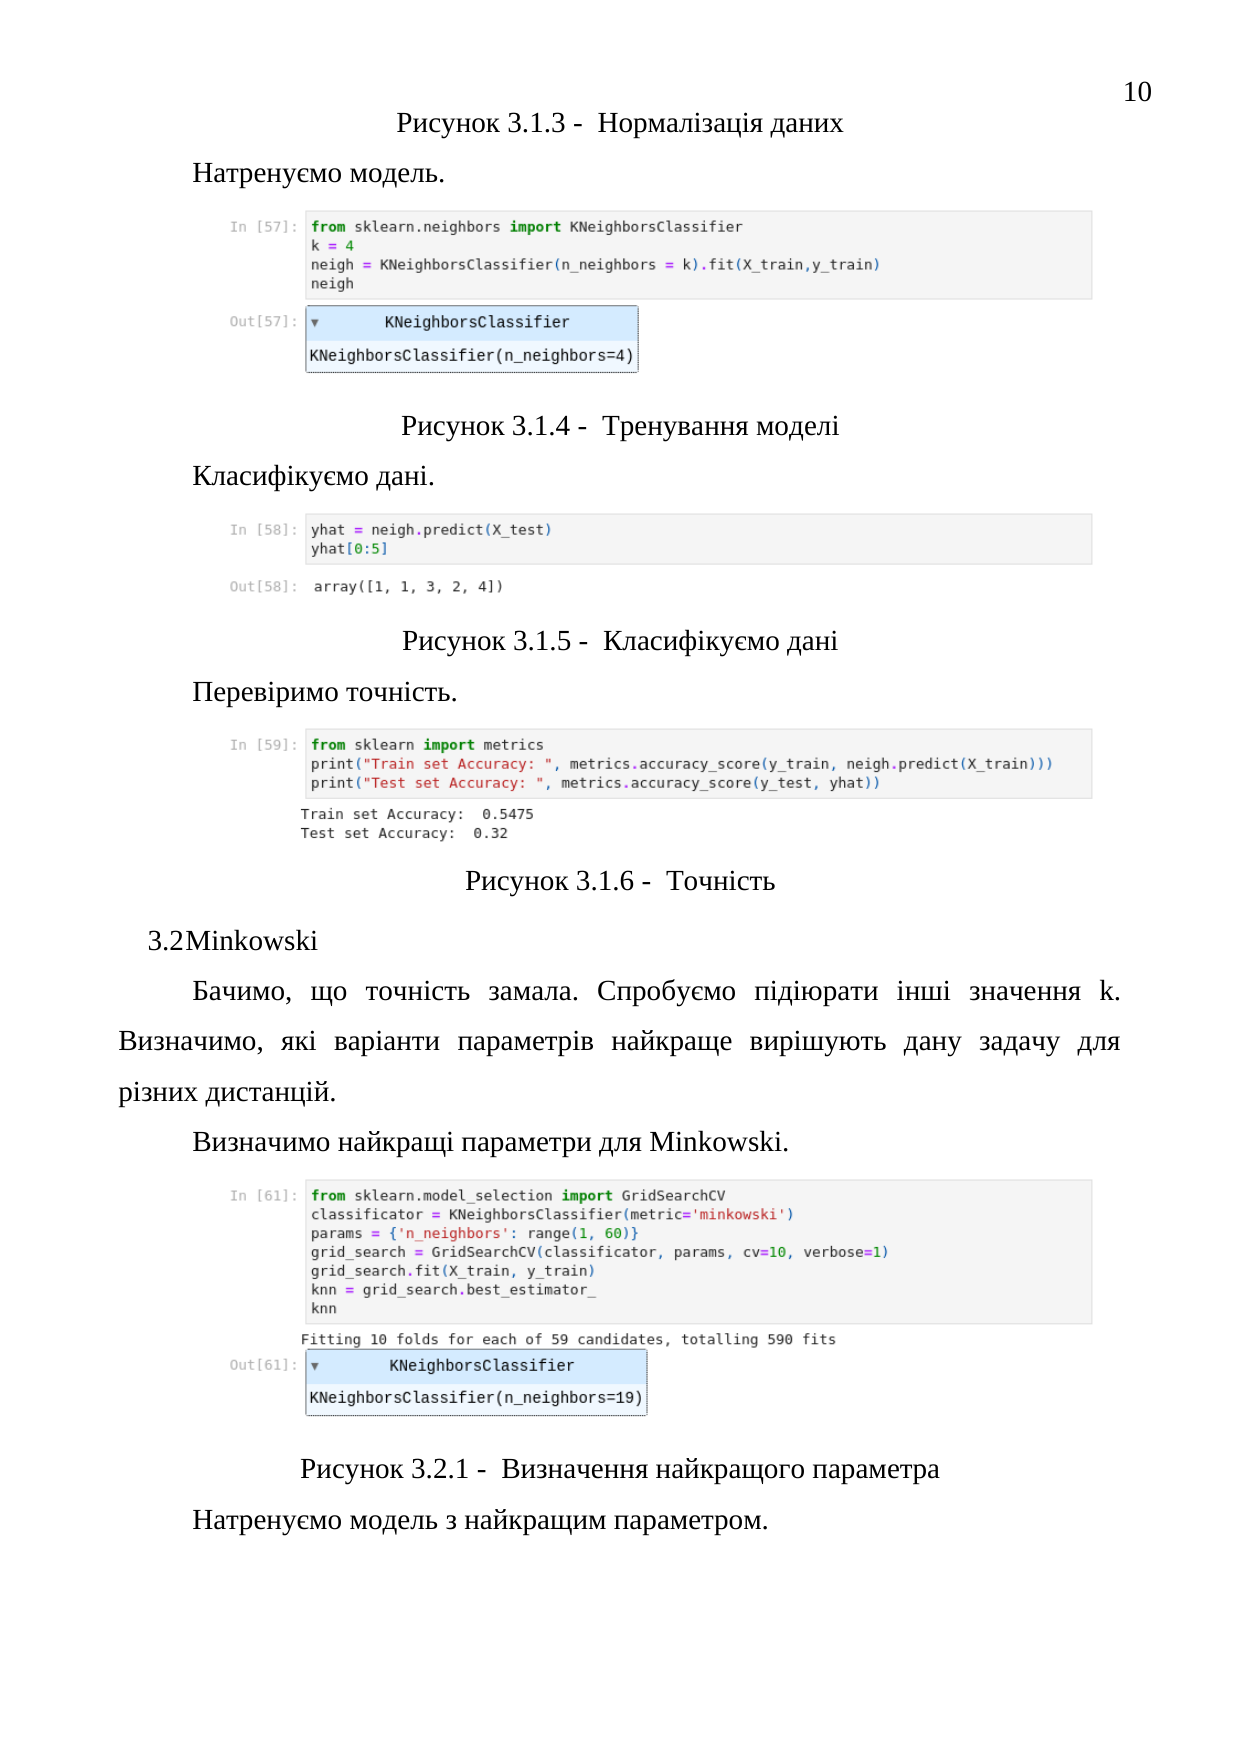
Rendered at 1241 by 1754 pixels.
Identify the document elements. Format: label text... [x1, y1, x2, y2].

text Визначення найкращого параметра [118, 1451, 1122, 1485]
picture [216, 1174, 1098, 1435]
subtitle Minkowski [118, 923, 1122, 956]
text Натренуємо модель з найкращим параметром. [118, 1502, 1122, 1535]
picture [216, 205, 1098, 392]
text Класифікуємо дані. [118, 458, 1122, 492]
text Точність [118, 863, 1122, 897]
text Класифікуємо дані [118, 623, 1122, 657]
picture [216, 508, 1098, 607]
text Нормалізація даних [118, 105, 1122, 139]
text Перевіримо точність. [118, 674, 1122, 707]
text Натренуємо модель. [118, 156, 1122, 189]
text Тренування моделі [118, 408, 1122, 442]
picture [216, 724, 1098, 847]
text Бачимо, що точність замала. Спробуємо підіюрати інші значення k. Визначимо, які варіанти параметрів найкраще вирішують дану задачу для різних дистанцій. [118, 973, 1122, 1107]
text Визначимо найкращі параметри для Minkowski. [118, 1124, 1122, 1157]
